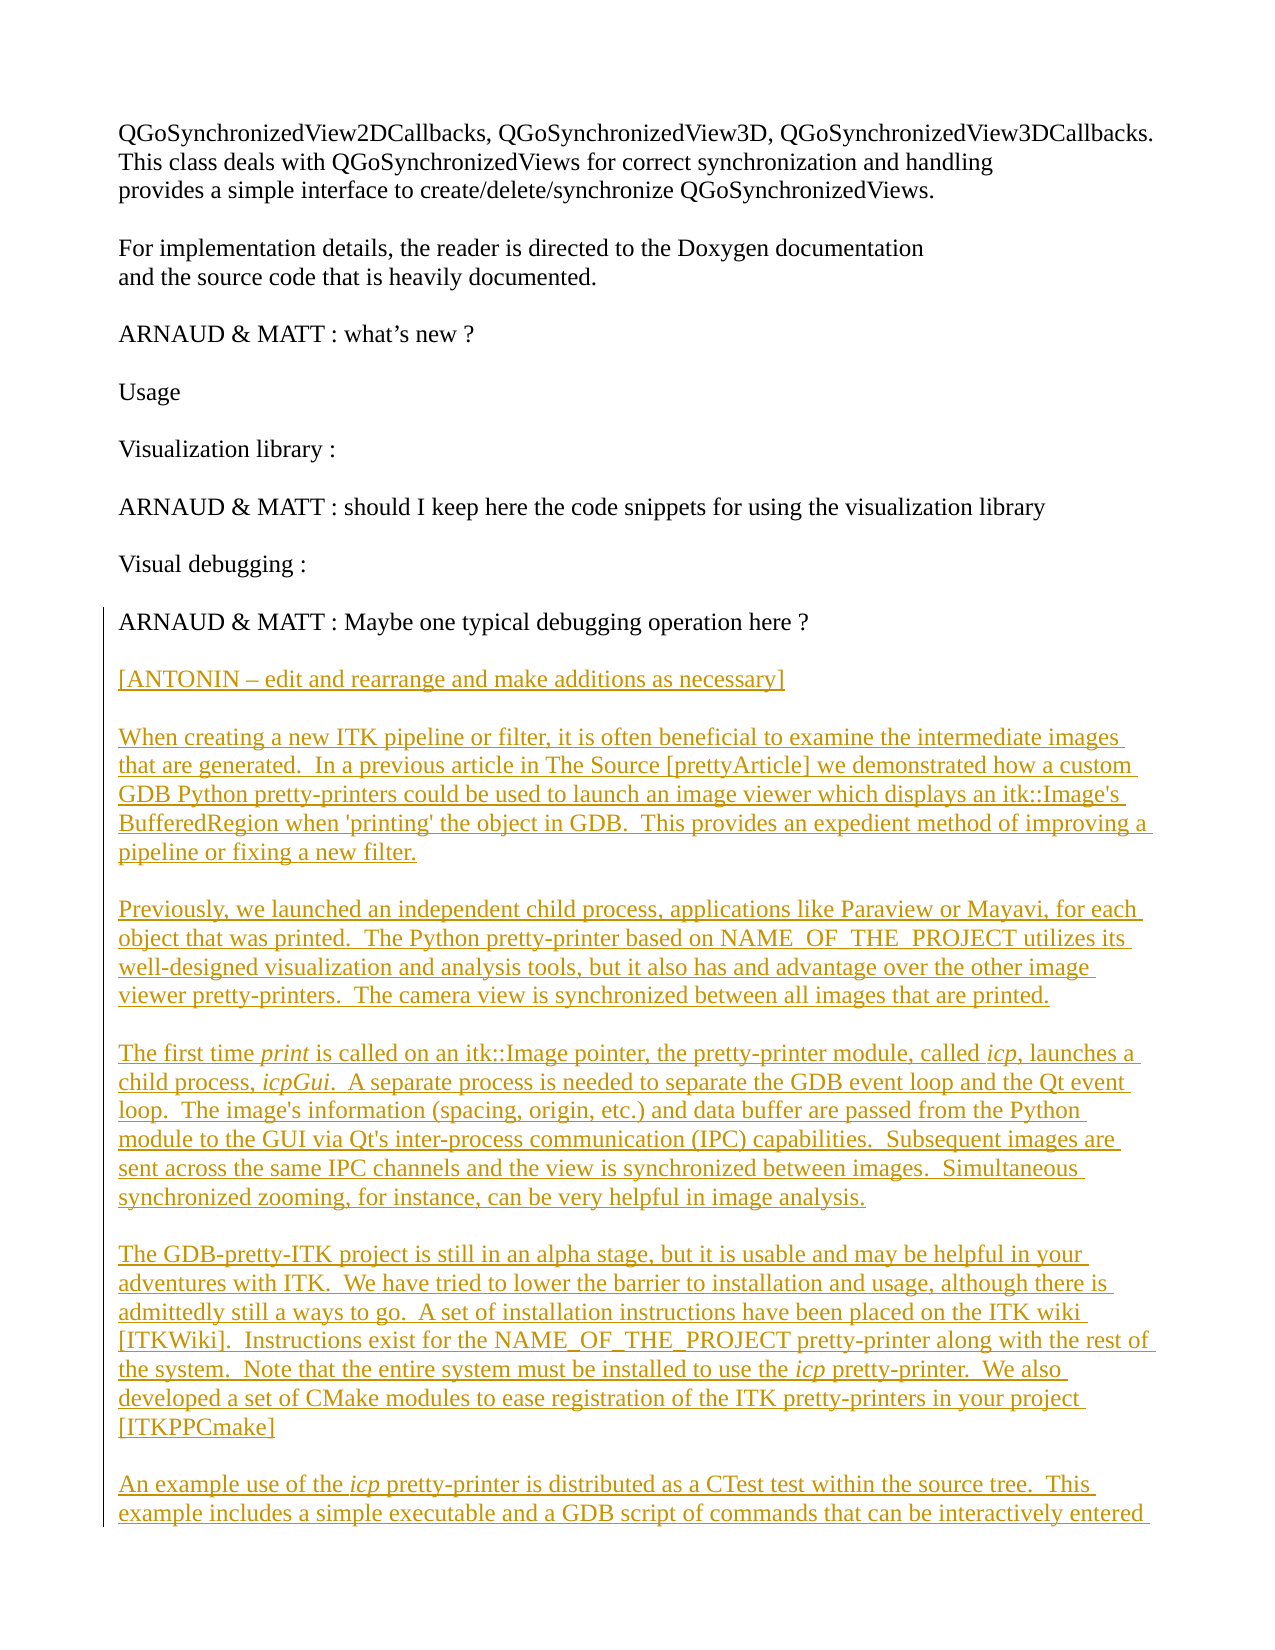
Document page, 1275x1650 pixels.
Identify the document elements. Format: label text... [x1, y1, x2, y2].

text Previously, we launched an independent child process, applications like Paraview or Mayavi, for each object that was printed. The Python pretty-printer based on NAME_OF_THE_PROJECT utilizes its well-designed visualization and analysis tools, but it also has and advantage over the other image viewer pretty-printers. The camera view is synchronized between all images that are printed. [118, 894, 1157, 1009]
text The first time print is called on an itk::Image pointer, the pretty-printer module, called icp, launches a child process, icpGui. A separate process is needed to separate the GDB event loop and the Qt event loop. The image's information (spacing, origin, etc.) and data buffer are passed from the Python module to the GUI via Qt's inter-process communication (IPC) capabilities. Subsequent images are sent across the same IPC channels and the view is synchronized between images. Simultaneous synchronized zooming, for instance, can be very helpful in image analysis. [118, 1038, 1157, 1211]
text ARNAUD & MATT : should I keep here the code snippets for using the visualization library [118, 492, 1157, 521]
text Visual debugging : [118, 549, 1157, 578]
text This class deals with QGoSynchronizedViews for correct synchronization and handling [118, 147, 1157, 176]
text provides a simple interface to create/delete/synchronize QGoSynchronizedViews. [118, 176, 1157, 204]
text ARNAUD & MATT : what’s new ? [118, 319, 1157, 348]
text QGoSynchronizedView2DCallbacks, QGoSynchronizedView3D, QGoSynchronizedView3DCallbacks. [118, 118, 1157, 147]
text When creating a new ITK pipeline or filter, it is often beneficial to examine the intermediate images that are generated. In a previous article in The Source [prettyArticle] we demonstrated how a custom GDB Python pretty-printers could be used to launch an image viewer which displays an itk::Image's BufferedRegion when 'printing' the object in GDB. This provides an expedient method of improving a pipeline or fixing a new filter. [118, 722, 1157, 866]
text and the source code that is heavily documented. [118, 262, 1157, 291]
text An example use of the icp pretty-printer is distributed as a CTest test within the source tree. This example includes a simple executable and a GDB script of commands that can be interactively entered [118, 1469, 1157, 1527]
text For implementation details, the reader is directed to the Doxygen documentation [118, 233, 1157, 262]
text Visualization library : [118, 434, 1157, 463]
text ARNAUD & MATT : Maybe one typical debugging operation here ? [118, 607, 1157, 636]
text [ANTONIN – edit and rearrange and make additions as necessary] [118, 664, 1157, 693]
text Usage [118, 377, 1157, 406]
text The GDB-pretty-ITK project is still in an alpha stage, but it is usable and may be helpful in your adventures with ITK. We have tried to lower the barrier to installation and usage, although there is admittedly still a ways to go. A set of installation instructions have been placed on the ITK wiki [ITKWiki]. Instructions exist for the NAME_OF_THE_PROJECT pretty-printer along with the rest of the system. Note that the entire system must be installed to use the icp pretty-printer. We also developed a set of CMake modules to ease registration of the ITK pretty-printers in your project [ITKPPCmake] [118, 1239, 1157, 1441]
